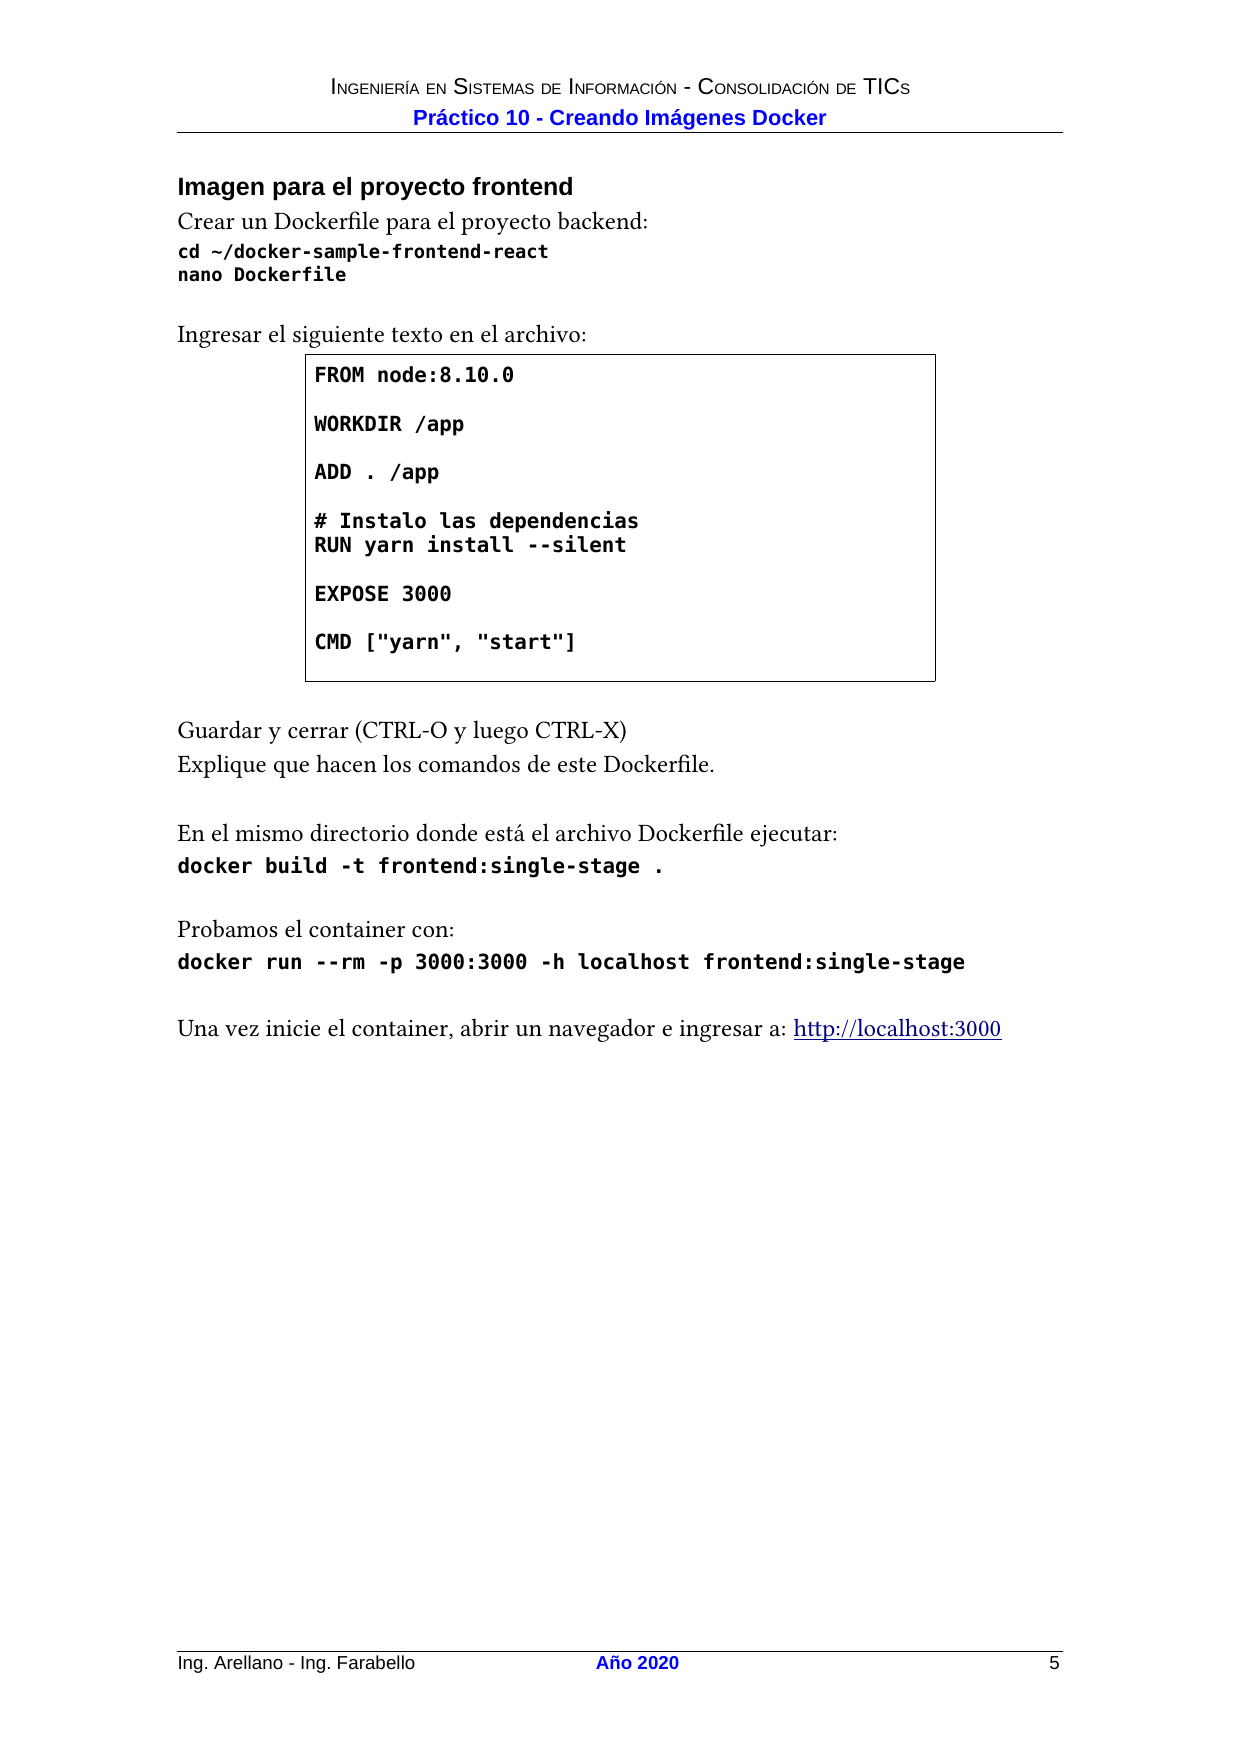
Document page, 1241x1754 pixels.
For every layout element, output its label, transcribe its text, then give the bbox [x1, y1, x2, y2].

text EXPOSE 3000 [314, 582, 926, 606]
subtitle Imagen para el proyecto frontend [177, 173, 1063, 201]
text Una vez inicie el container, abrir un navegador e ingresar a: http://localhost:3000 [177, 1014, 1063, 1043]
text # Instalo las dependencias [314, 509, 926, 533]
text docker run --rm -p 3000:3000 -h localhost frontend:single-stage [177, 950, 1063, 974]
text WORKDIR /app [314, 412, 926, 436]
text FROM node:8.10.0 [314, 363, 926, 388]
text cd ~/docker-sample-frontend-react [177, 241, 1063, 263]
text En el mismo directorio donde está el archivo Dockerfile ejecutar: [177, 819, 1063, 848]
text ADD . /app [314, 461, 926, 485]
text Guardar y cerrar (CTRL-O y luego CTRL-X) [177, 716, 1063, 744]
text Ingresar el siguiente texto en el archivo: [177, 320, 1063, 348]
text Explique que hacen los comandos de este Dockerfile. [177, 750, 1063, 779]
text nano Dockerfile [177, 263, 1063, 285]
text CMD ["yarn", "start"] [314, 630, 926, 655]
text docker build -t frontend:single-stage . [177, 854, 1063, 878]
text RUN yarn install --silent [314, 533, 926, 558]
text Probamos el container con: [177, 915, 1063, 944]
text Crear un Dockerfile para el proyecto backend: [177, 207, 1063, 236]
